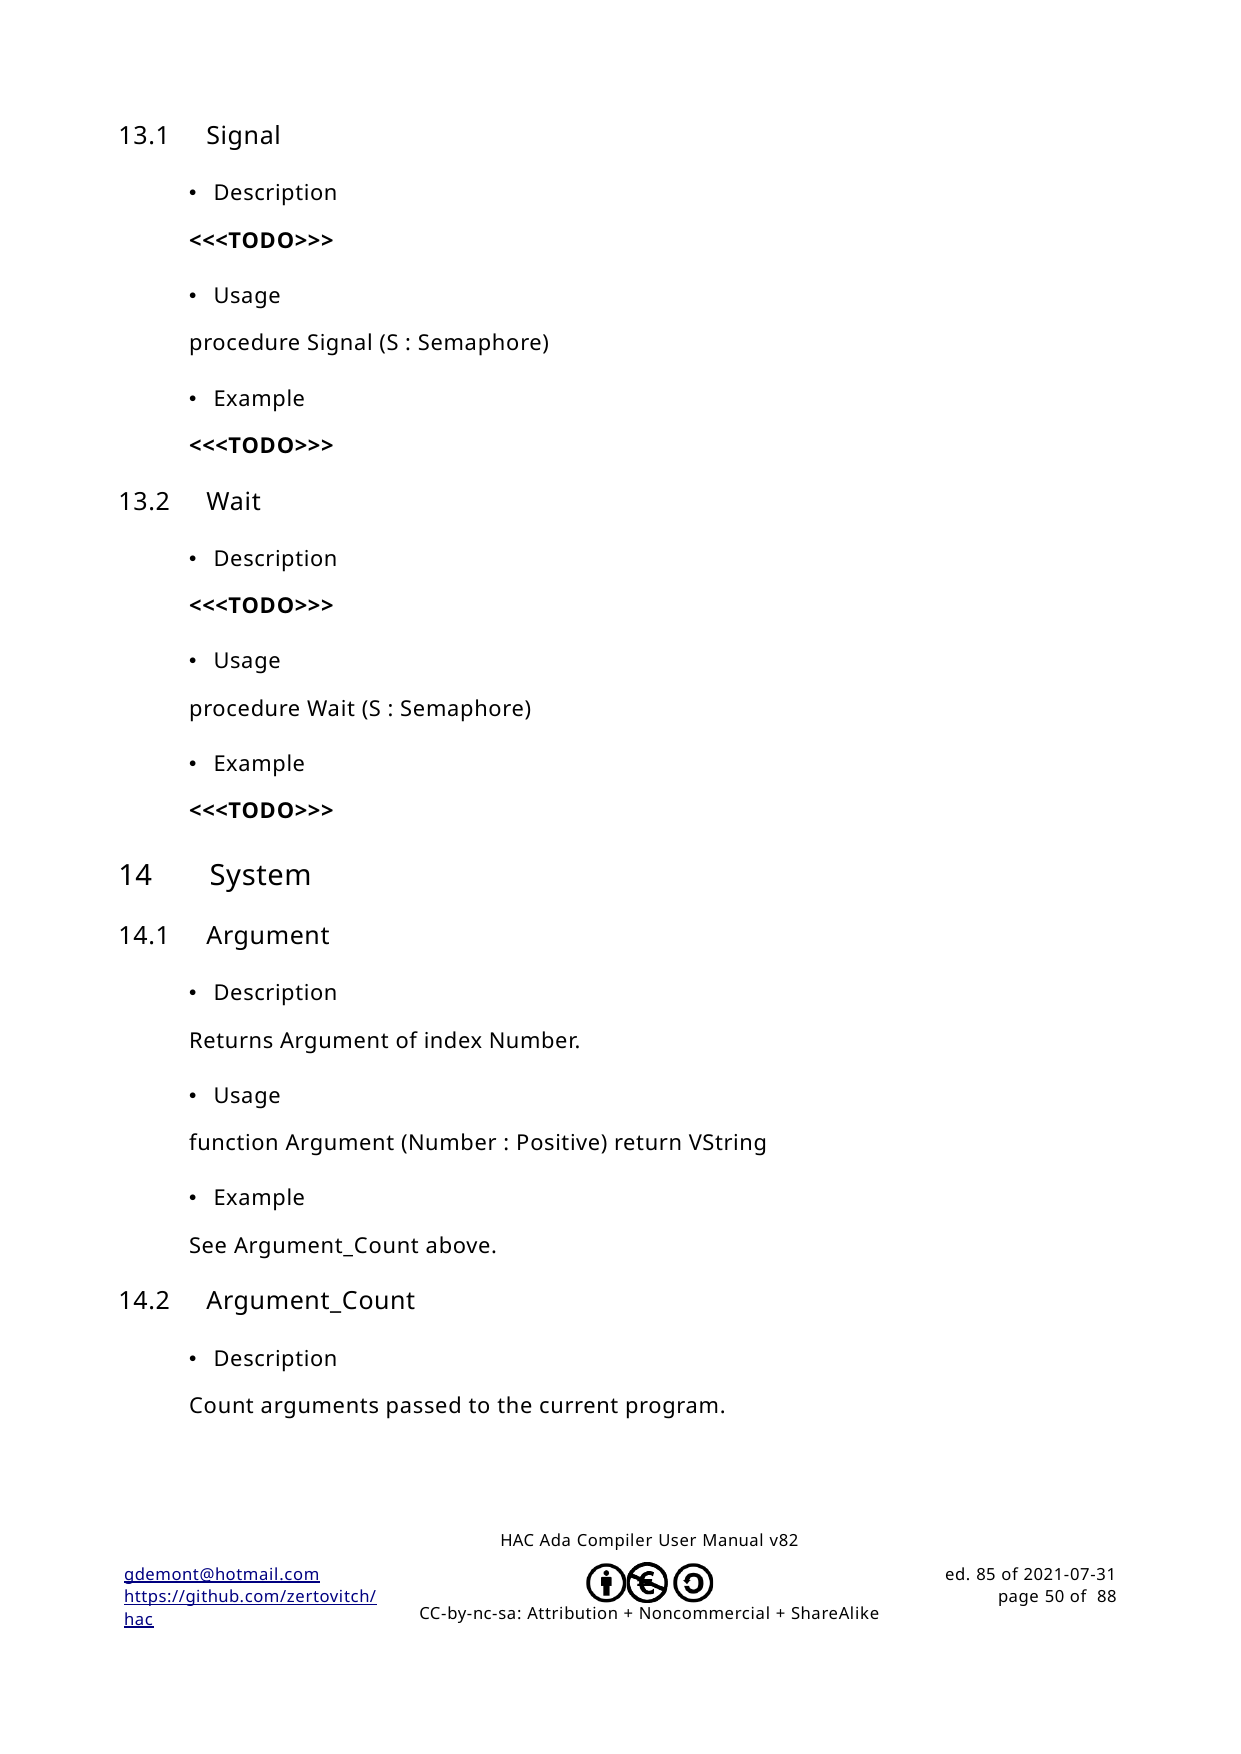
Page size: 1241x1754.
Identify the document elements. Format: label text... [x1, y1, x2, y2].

text procedure Signal (S : Semaphore) [189, 327, 1122, 357]
subtitle Signal [118, 118, 1122, 152]
subtitle Description [189, 976, 1122, 1007]
subtitle Description [189, 541, 1122, 572]
subtitle Usage [189, 644, 1122, 675]
text <<<TODO>>> [189, 590, 1122, 620]
subtitle Example [189, 746, 1122, 778]
subtitle Example [189, 381, 1122, 412]
subtitle Argument_Count [118, 1283, 1122, 1317]
text <<<TODO>>> [189, 225, 1122, 255]
subtitle Description [189, 176, 1122, 207]
text Returns Argument of index Number. [189, 1024, 1122, 1054]
picture [585, 1562, 668, 1603]
text function Argument (Number : Positive) return VString [189, 1127, 1122, 1157]
subtitle Description [189, 1341, 1122, 1372]
subtitle Usage [189, 1078, 1122, 1109]
text <<<TODO>>> [189, 430, 1122, 460]
text procedure Wait (S : Semaphore) [189, 693, 1122, 723]
text See Argument_Count above. [189, 1230, 1122, 1260]
subtitle Argument [118, 918, 1122, 952]
picture [672, 1562, 714, 1603]
subtitle System [118, 855, 1122, 894]
subtitle Usage [189, 278, 1122, 309]
text <<<TODO>>> [189, 795, 1122, 825]
subtitle Wait [118, 483, 1122, 517]
subtitle Example [189, 1181, 1122, 1212]
text Count arguments passed to the current program. [189, 1390, 1122, 1420]
